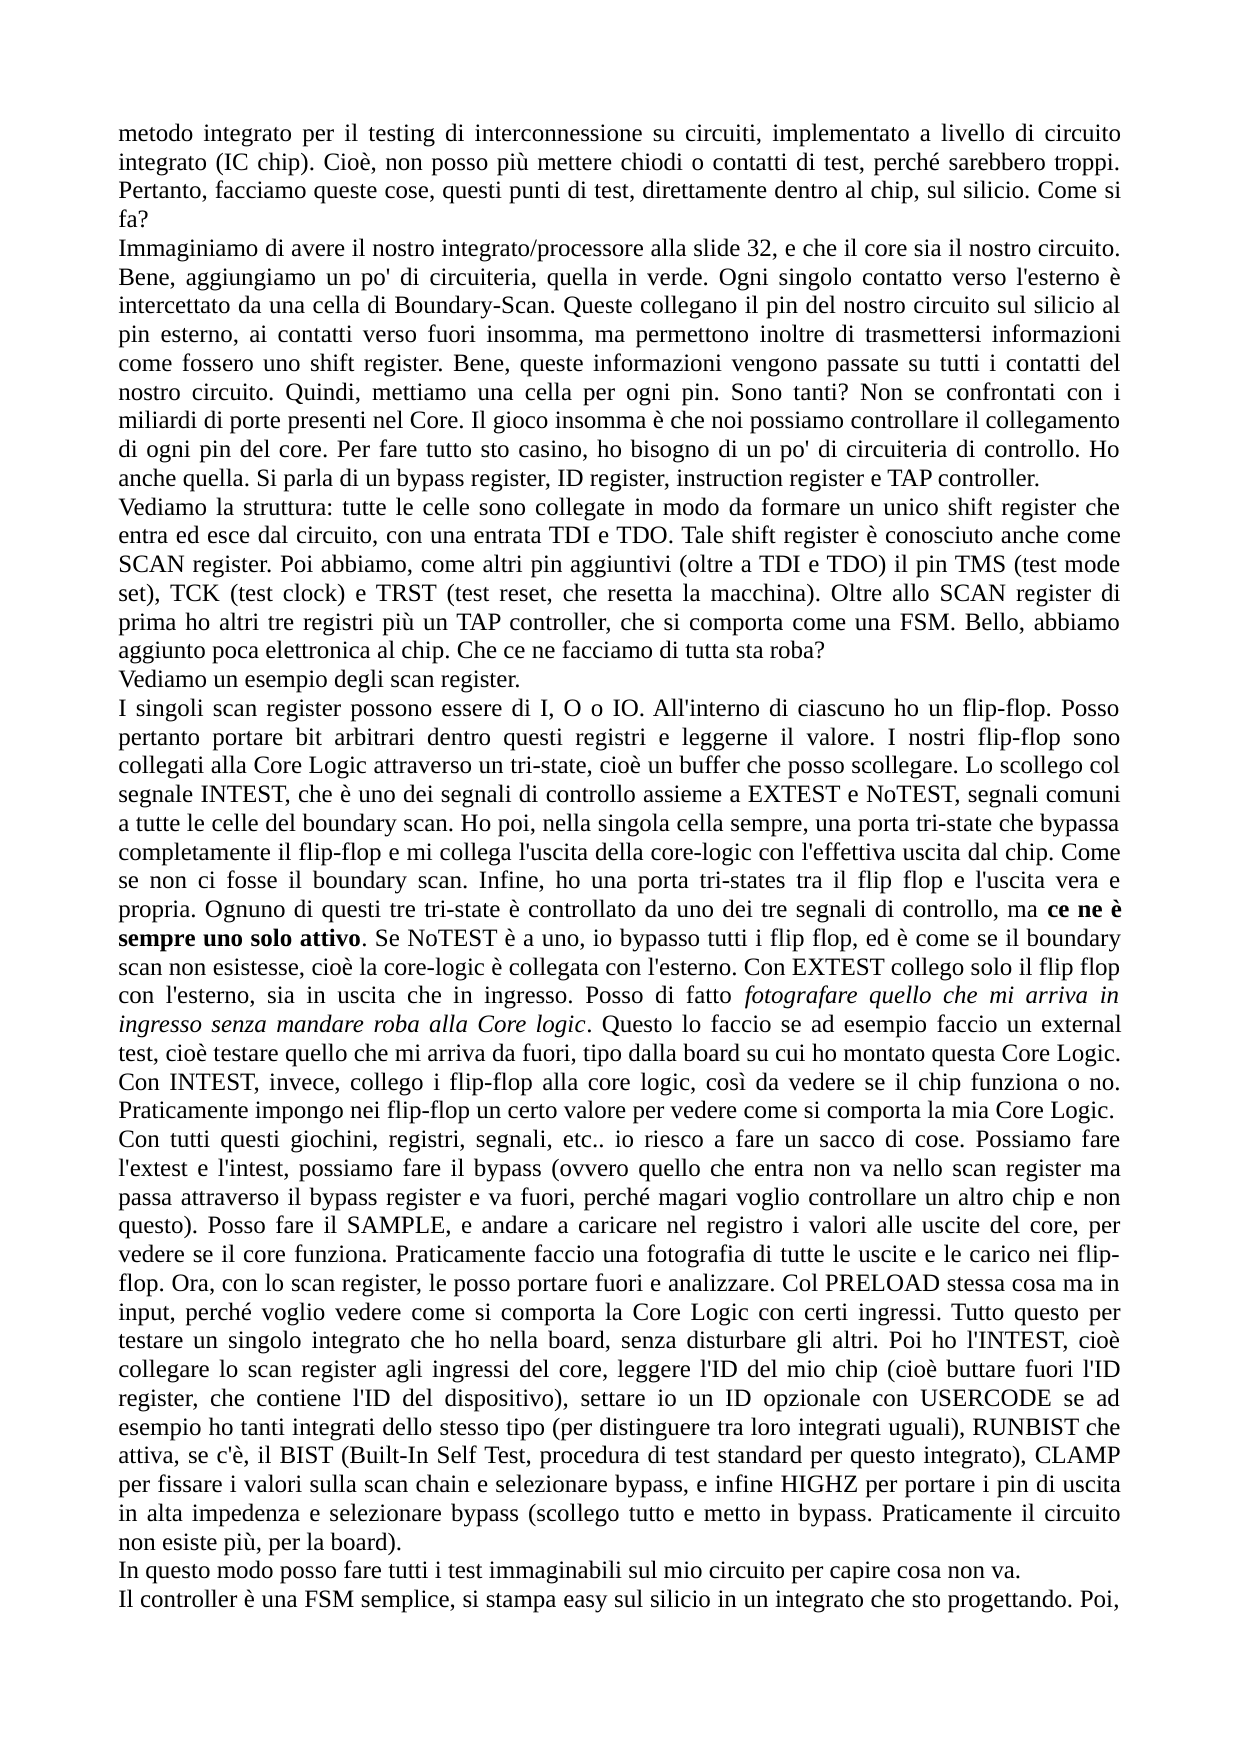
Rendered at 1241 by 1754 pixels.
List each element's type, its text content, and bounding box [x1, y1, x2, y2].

text Immaginiamo di avere il nostro integrato/processore alla slide 32, e che il core sia il nostro circuito. Bene, aggiungiamo un po' di circuiteria, quella in verde. Ogni singolo contatto verso l'esterno è intercettato da una cella di Boundary-Scan. Queste collegano il pin del nostro circuito sul silicio al pin esterno, ai contatti verso fuori insomma, ma permettono inoltre di trasmettersi informazioni come fossero uno shift register. Bene, queste informazioni vengono passate su tutti i contatti del nostro circuito. Quindi, mettiamo una cella per ogni pin. Sono tanti? Non se confrontati con i miliardi di porte presenti nel Core. Il gioco insomma è che noi possiamo controllare il collegamento di ogni pin del core. Per fare tutto sto casino, ho bisogno di un po' di circuiteria di controllo. Ho anche quella. Si parla di un bypass register, ID register, instruction register e TAP controller. [118, 233, 1122, 492]
text Con tutti questi giochini, registri, segnali, etc.. io riesco a fare un sacco di cose. Possiamo fare l'extest e l'intest, possiamo fare il bypass (ovvero quello che entra non va nello scan register ma passa attraverso il bypass register e va fuori, perché magari voglio controllare un altro chip e non questo). Posso fare il SAMPLE, e andare a caricare nel registro i valori alle uscite del core, per vedere se il core funziona. Praticamente faccio una fotografia di tutte le uscite e le carico nei flip-flop. Ora, con lo scan register, le posso portare fuori e analizzare. Col PRELOAD stessa cosa ma in input, perché voglio vedere come si comporta la Core Logic con certi ingressi. Tutto questo per testare un singolo integrato che ho nella board, senza disturbare gli altri. Poi ho l'INTEST, cioè collegare lo scan register agli ingressi del core, leggere l'ID del mio chip (cioè buttare fuori l'ID register, che contiene l'ID del dispositivo), settare io un ID opzionale con USERCODE se ad esempio ho tanti integrati dello stesso tipo (per distinguere tra loro integrati uguali), RUNBIST che attiva, se c'è, il BIST (Built-In Self Test, procedura di test standard per questo integrato), CLAMP per fissare i valori sulla scan chain e selezionare bypass, e infine HIGHZ per portare i pin di uscita in alta impedenza e selezionare bypass (scollego tutto e metto in bypass. Praticamente il circuito non esiste più, per la board). [118, 1124, 1122, 1556]
text Vediamo un esempio degli scan register. [118, 664, 1122, 693]
text metodo integrato per il testing di interconnessione su circuiti, implementato a livello di circuito integrato (IC chip). Cioè, non posso più mettere chiodi o contatti di test, perché sarebbero troppi. Pertanto, facciamo queste cose, questi punti di test, direttamente dentro al chip, sul silicio. Come si fa? [118, 118, 1122, 233]
text In questo modo posso fare tutti i test immaginabili sul mio circuito per capire cosa non va. [118, 1556, 1122, 1584]
text Il controller è una FSM semplice, si stampa easy sul silicio in un integrato che sto progettando. Poi, [118, 1584, 1122, 1613]
text I singoli scan register possono essere di I, O o IO. All'interno di ciascuno ho un flip-flop. Posso pertanto portare bit arbitrari dentro questi registri e leggerne il valore. I nostri flip-flop sono collegati alla Core Logic attraverso un tri-state, cioè un buffer che posso scollegare. Lo scollego col segnale INTEST, che è uno dei segnali di controllo assieme a EXTEST e NoTEST, segnali comuni a tutte le celle del boundary scan. Ho poi, nella singola cella sempre, una porta tri-state che bypassa completamente il flip-flop e mi collega l'uscita della core-logic con l'effettiva uscita dal chip. Come se non ci fosse il boundary scan. Infine, ho una porta tri-states tra il flip flop e l'uscita vera e propria. Ognuno di questi tre tri-state è controllato da uno dei tre segnali di controllo, ma ce ne è sempre uno solo attivo. Se NoTEST è a uno, io bypasso tutti i flip flop, ed è come se il boundary scan non esistesse, cioè la core-logic è collegata con l'esterno. Con EXTEST collego solo il flip flop con l'esterno, sia in uscita che in ingresso. Posso di fatto fotografare quello che mi arriva in ingresso senza mandare roba alla Core logic. Questo lo faccio se ad esempio faccio un external test, cioè testare quello che mi arriva da fuori, tipo dalla board su cui ho montato questa Core Logic. Con INTEST, invece, collego i flip-flop alla core logic, così da vedere se il chip funziona o no. Praticamente impongo nei flip-flop un certo valore per vedere come si comporta la mia Core Logic. [118, 693, 1122, 1124]
text Vediamo la struttura: tutte le celle sono collegate in modo da formare un unico shift register che entra ed esce dal circuito, con una entrata TDI e TDO. Tale shift register è conosciuto anche come SCAN register. Poi abbiamo, come altri pin aggiuntivi (oltre a TDI e TDO) il pin TMS (test mode set), TCK (test clock) e TRST (test reset, che resetta la macchina). Oltre allo SCAN register di prima ho altri tre registri più un TAP controller, che si comporta come una FSM. Bello, abbiamo aggiunto poca elettronica al chip. Che ce ne facciamo di tutta sta roba? [118, 492, 1122, 664]
